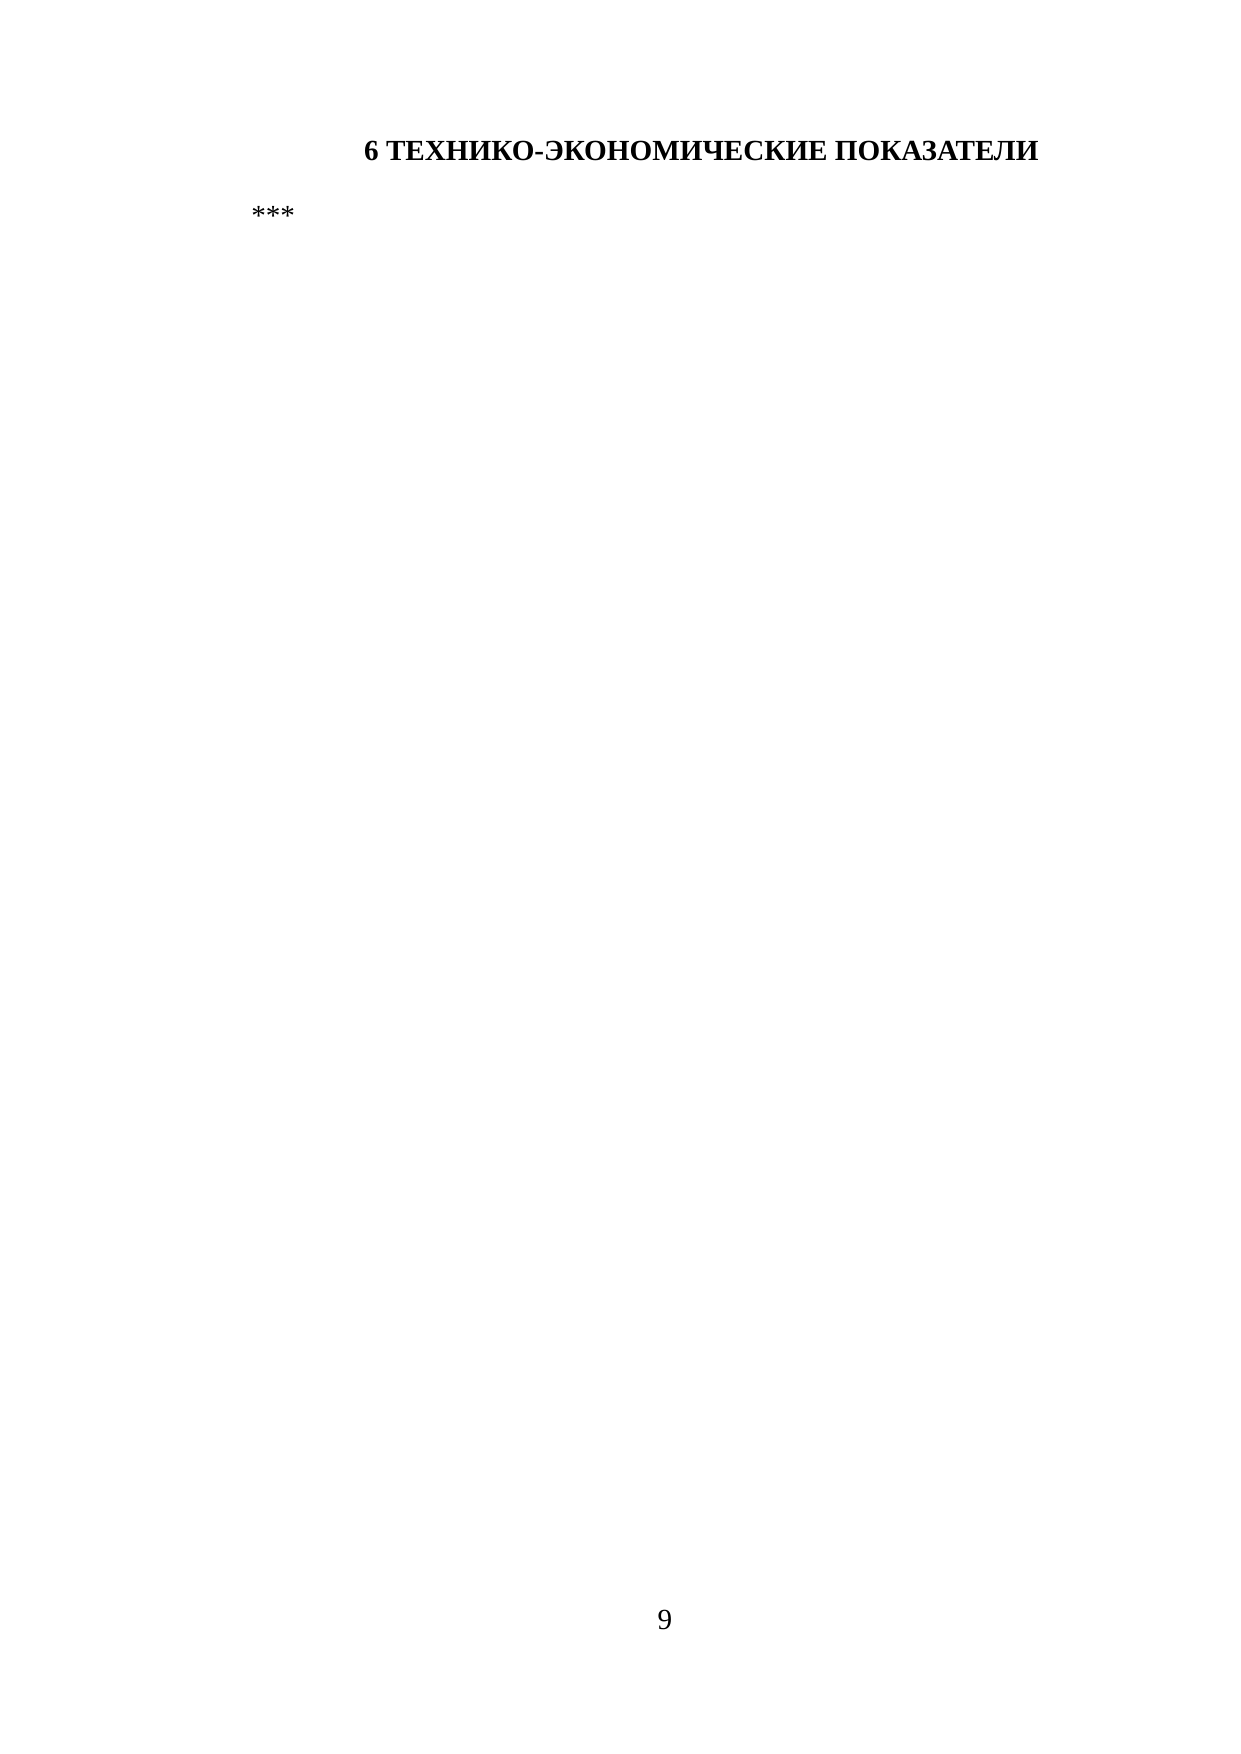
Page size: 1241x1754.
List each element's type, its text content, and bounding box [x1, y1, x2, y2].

subtitle Технико-экономические показатели [251, 133, 1152, 166]
text *** [177, 198, 1152, 232]
